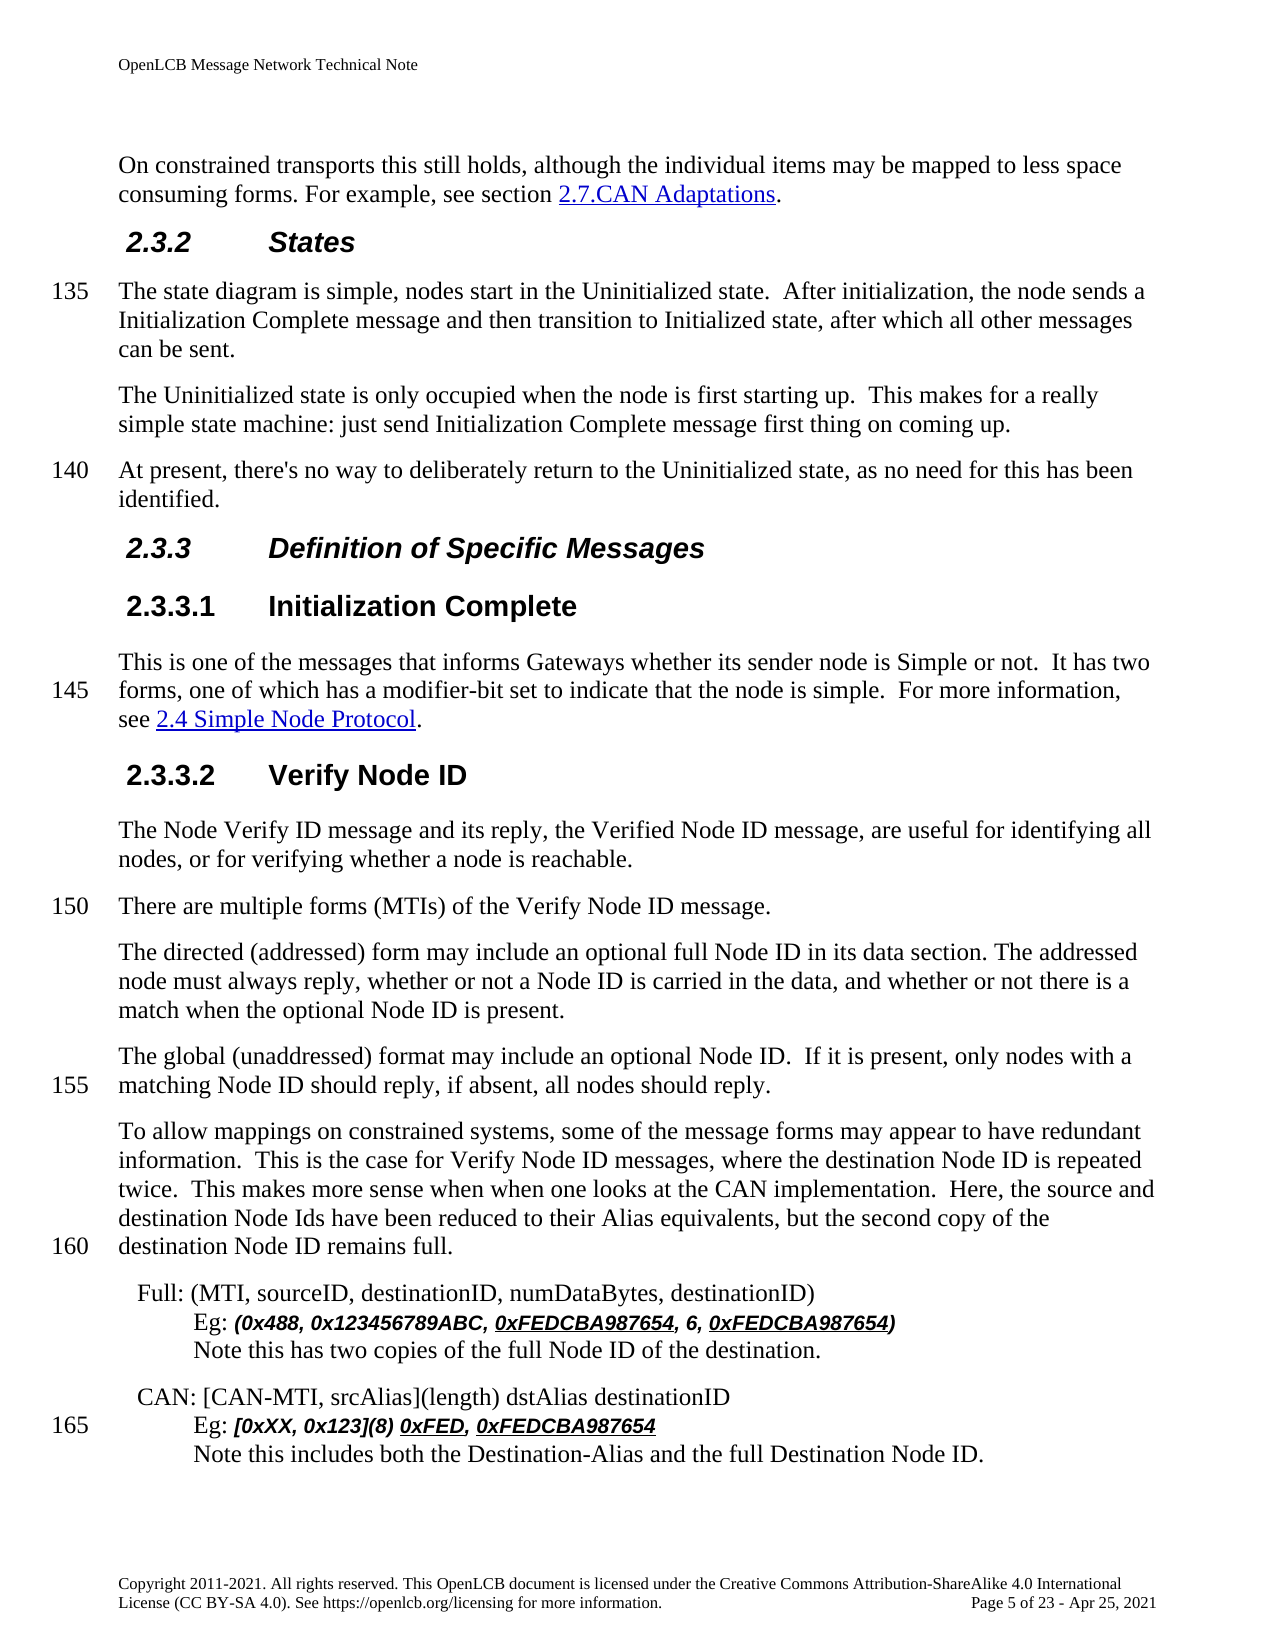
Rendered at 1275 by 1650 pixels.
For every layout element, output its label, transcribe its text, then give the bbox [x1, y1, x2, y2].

text The global (unaddressed) format may include an optional Node ID. If it is present, only nodes with a matching Node ID should reply, if absent, all nodes should reply. [118, 1041, 1157, 1099]
subtitle Verify Node ID [118, 758, 1157, 791]
text The Uninitialized state is only occupied when the node is first starting up. This makes for a really simple state machine: just send Initialization Complete message first thing on coming up. [118, 380, 1157, 438]
subtitle States [118, 225, 1157, 259]
subtitle Initialization Complete [118, 589, 1157, 623]
text There are multiple forms (MTIs) of the Verify Node ID message. [118, 891, 1157, 919]
text The state diagram is simple, nodes start in the Uninitialized state. After initialization, the node sends a Initialization Complete message and then transition to Initialized state, after which all other messages can be sent. [118, 276, 1157, 363]
subtitle Definition of Specific Messages [118, 531, 1157, 564]
text Full: (MTI, sourceID, destinationID, numDataBytes, destinationID) [118, 1278, 1157, 1307]
text CAN: [CAN-MTI, srcAlias](length) dstAlias destinationID [118, 1382, 1157, 1411]
text The Node Verify ID message and its reply, the Verified Node ID message, are useful for identifying all nodes, or for verifying whether a node is reachable. [118, 816, 1157, 873]
text This is one of the messages that informs Gateways whether its sender node is Simple or not. It has two forms, one of which has a modifier-bit set to indicate that the node is simple. For more information, see 2.4 Simple Node Protocol. [118, 647, 1157, 733]
text Eg: [0xXX, 0x123](8) 0xFED, 0xFEDCBA987654 Note this includes both the Destination-Alias and the full Destination Node ID. [118, 1411, 1157, 1468]
text Eg: (0x488, 0x123456789ABC, 0xFEDCBA987654, 6, 0xFEDCBA987654) Note this has two copies of the full Node ID of the destination. [118, 1307, 1157, 1364]
text On constrained transports this still holds, although the individual items may be mapped to less space consuming forms. For example, see section 2.7.CAN Adaptations. [118, 150, 1157, 207]
text At present, there's no way to deliberately return to the Uninitialized state, as no need for this has been identified. [118, 456, 1157, 513]
text To allow mappings on constrained systems, some of the message forms may appear to have redundant information. This is the case for Verify Node ID messages, where the destination Node ID is repeated twice. This makes more sense when when one looks at the CAN implementation. Here, the source and destination Node Ids have been reduced to their Alias equivalents, but the second copy of the destination Node ID remains full. [118, 1116, 1157, 1260]
text The directed (addressed) form may include an optional full Node ID in its data section. The addressed node must always reply, whether or not a Node ID is carried in the data, and whether or not there is a match when the optional Node ID is present. [118, 937, 1157, 1023]
